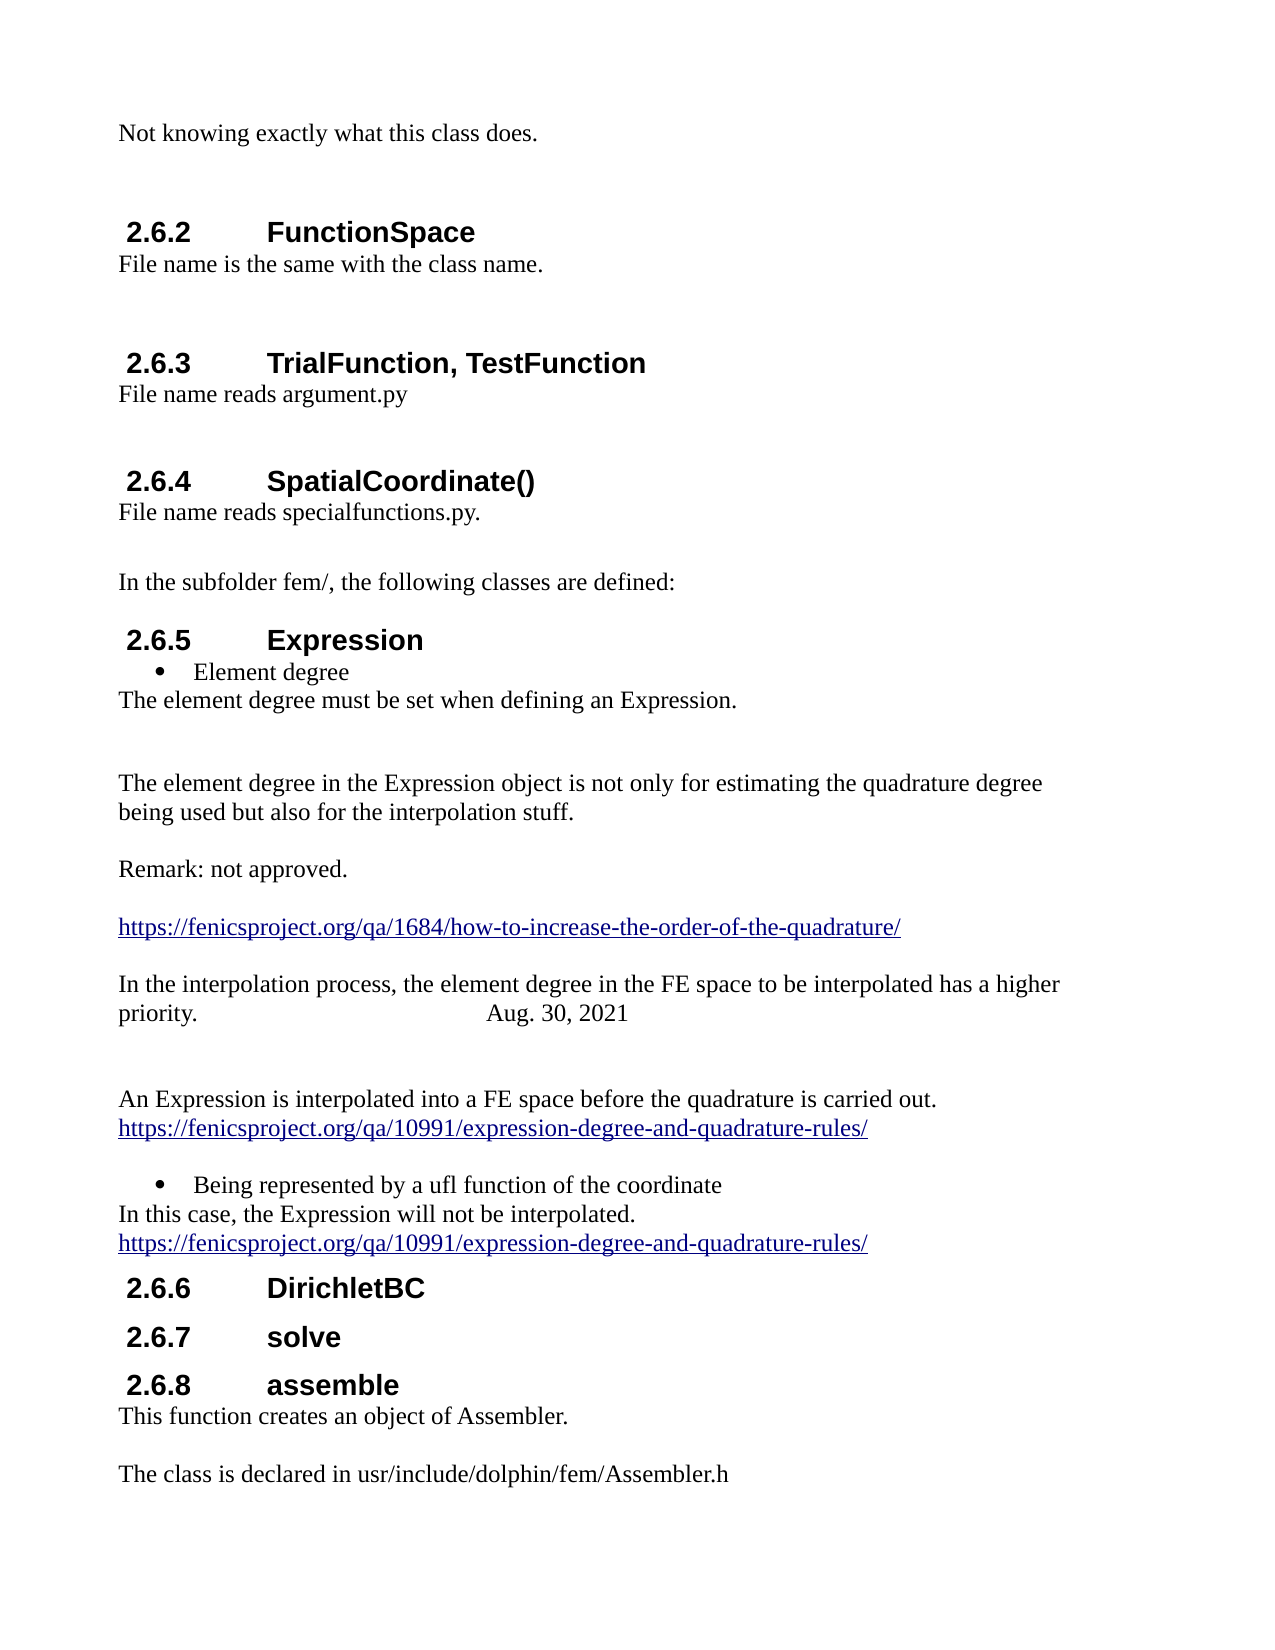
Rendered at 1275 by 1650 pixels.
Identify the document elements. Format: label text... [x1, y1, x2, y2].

text https://fenicsproject.org/qa/1684/how-to-increase-the-order-of-the-quadrature/ [118, 912, 1069, 941]
text In this case, the Expression will not be interpolated. [118, 1199, 1069, 1228]
text An Expression is interpolated into a FE space before the quadrature is carried out. [118, 1084, 1069, 1113]
text Not knowing exactly what this class does. [118, 118, 1157, 147]
subtitle TrialFunction, TestFunction [118, 346, 1157, 379]
subtitle Expression [118, 623, 1157, 657]
text https://fenicsproject.org/qa/10991/expression-degree-and-quadrature-rules/ [118, 1113, 1069, 1142]
text In the subfolder fem/, the following classes are defined: [118, 567, 1157, 596]
text Remark: not approved. [118, 854, 1069, 883]
text The element degree must be set when defining an Expression. [118, 686, 1157, 714]
text File name reads argument.py [118, 379, 1157, 408]
list Being represented by a ufl function of the coordinate [156, 1171, 1157, 1199]
subtitle solve [118, 1319, 1157, 1353]
text The class is declared in usr/include/dolphin/fem/Assembler.h [118, 1459, 1069, 1487]
text https://fenicsproject.org/qa/10991/expression-degree-and-quadrature-rules/ [118, 1228, 1069, 1257]
subtitle FunctionSpace [118, 215, 1157, 249]
subtitle assemble [118, 1368, 1157, 1401]
text In the interpolation process, the element degree in the FE space to be interpolated has a higher priority. Aug. 30, 2021 [118, 969, 1069, 1027]
text File name reads specialfunctions.py. [118, 497, 1157, 526]
text This function creates an object of Assembler. [118, 1401, 1069, 1430]
subtitle SpatialCoordinate() [118, 464, 1157, 497]
list Element degree [156, 657, 1157, 686]
subtitle DirichletBC [118, 1271, 1157, 1305]
text File name is the same with the class name. [118, 249, 1157, 277]
text The element degree in the Expression object is not only for estimating the quadrature degree being used but also for the interpolation stuff. [118, 768, 1069, 826]
